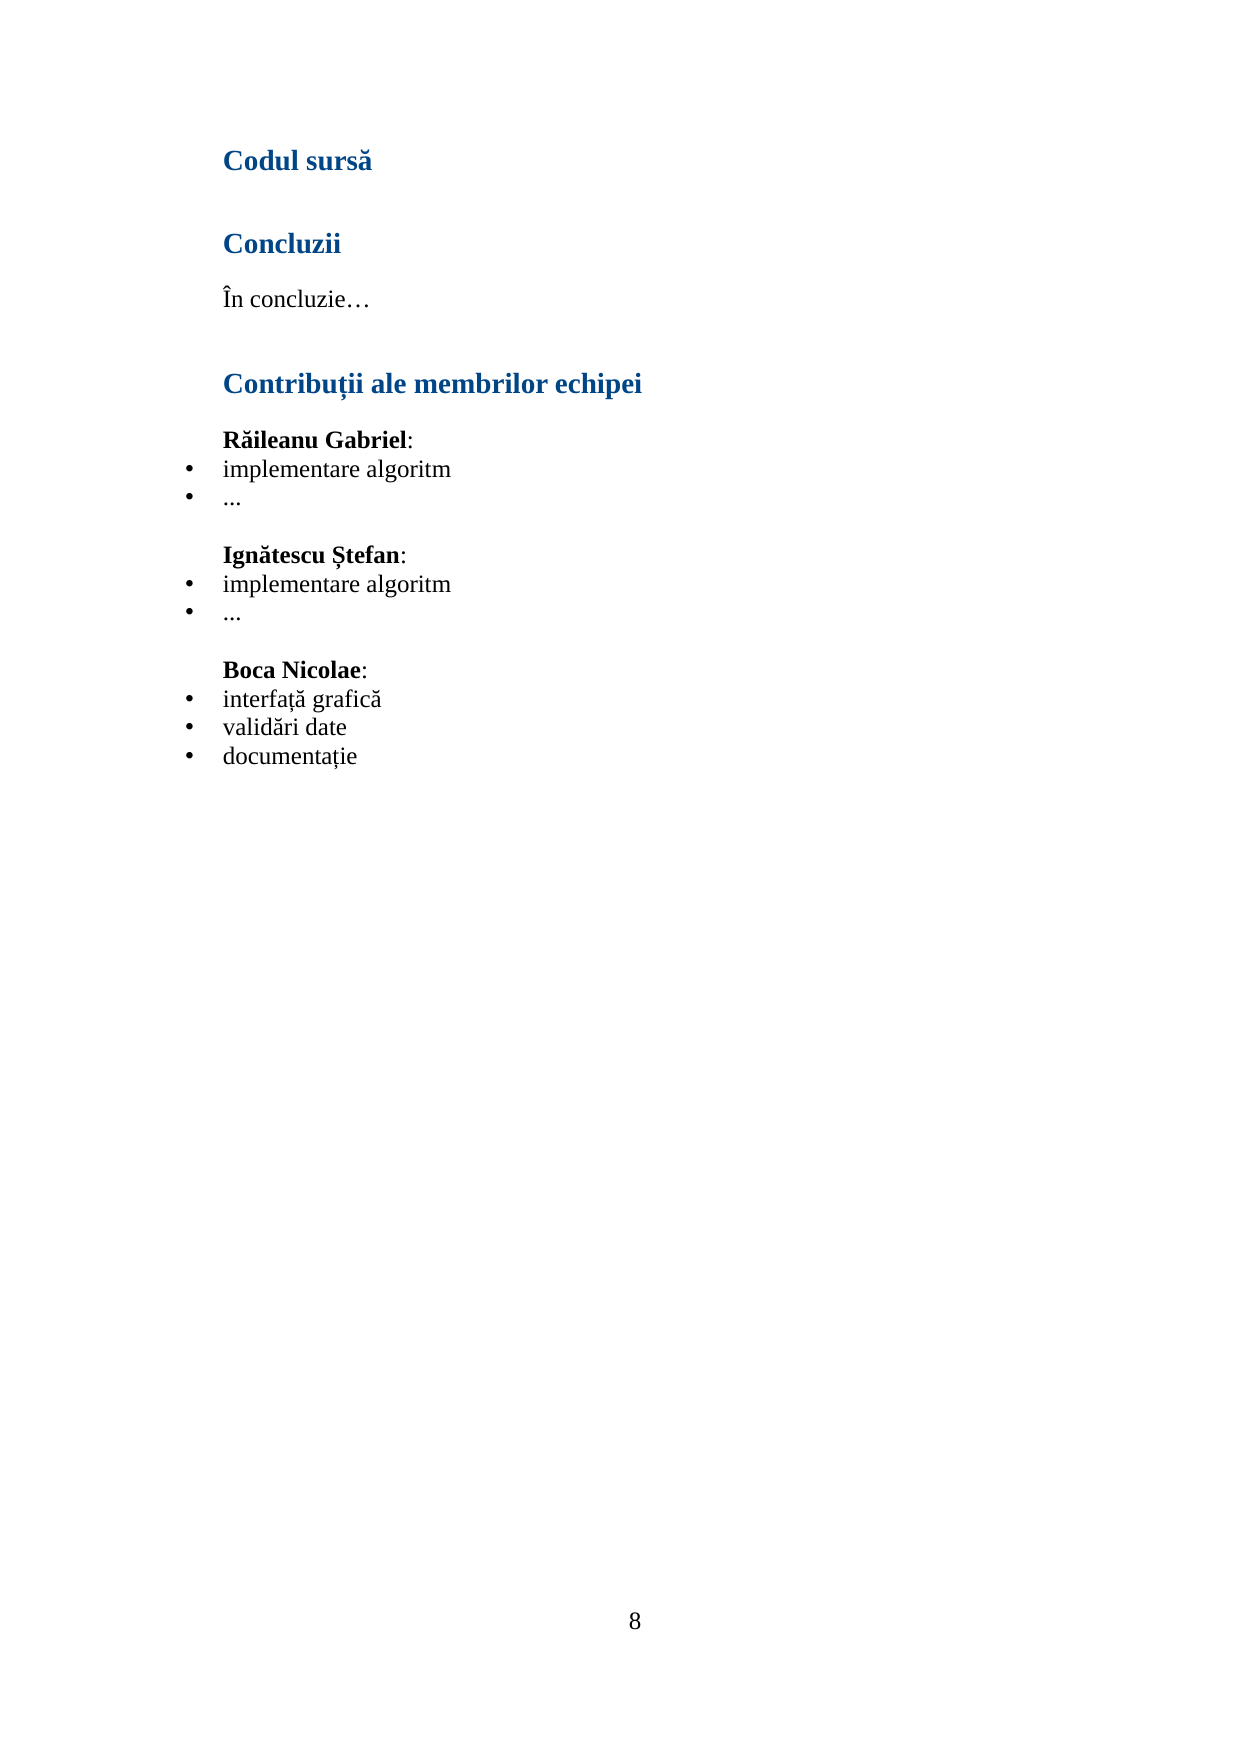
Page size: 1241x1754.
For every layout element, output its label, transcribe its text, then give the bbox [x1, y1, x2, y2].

subtitle Concluzii [148, 226, 1122, 259]
list validări date [185, 712, 1122, 741]
list ... [185, 597, 1122, 626]
text Ignătescu Ștefan: [148, 540, 1122, 569]
text Boca Nicolae: [148, 655, 1122, 684]
text Răileanu Gabriel: [148, 425, 1122, 454]
list interfață grafică [185, 684, 1122, 712]
list implementare algoritm [185, 454, 1122, 482]
list implementare algoritm [185, 569, 1122, 597]
list documentație [185, 741, 1122, 770]
subtitle Codul sursă [148, 143, 1122, 176]
text În concluzie… [148, 284, 1122, 313]
subtitle Contribuții ale membrilor echipei [148, 367, 1122, 400]
list ... [185, 482, 1122, 511]
